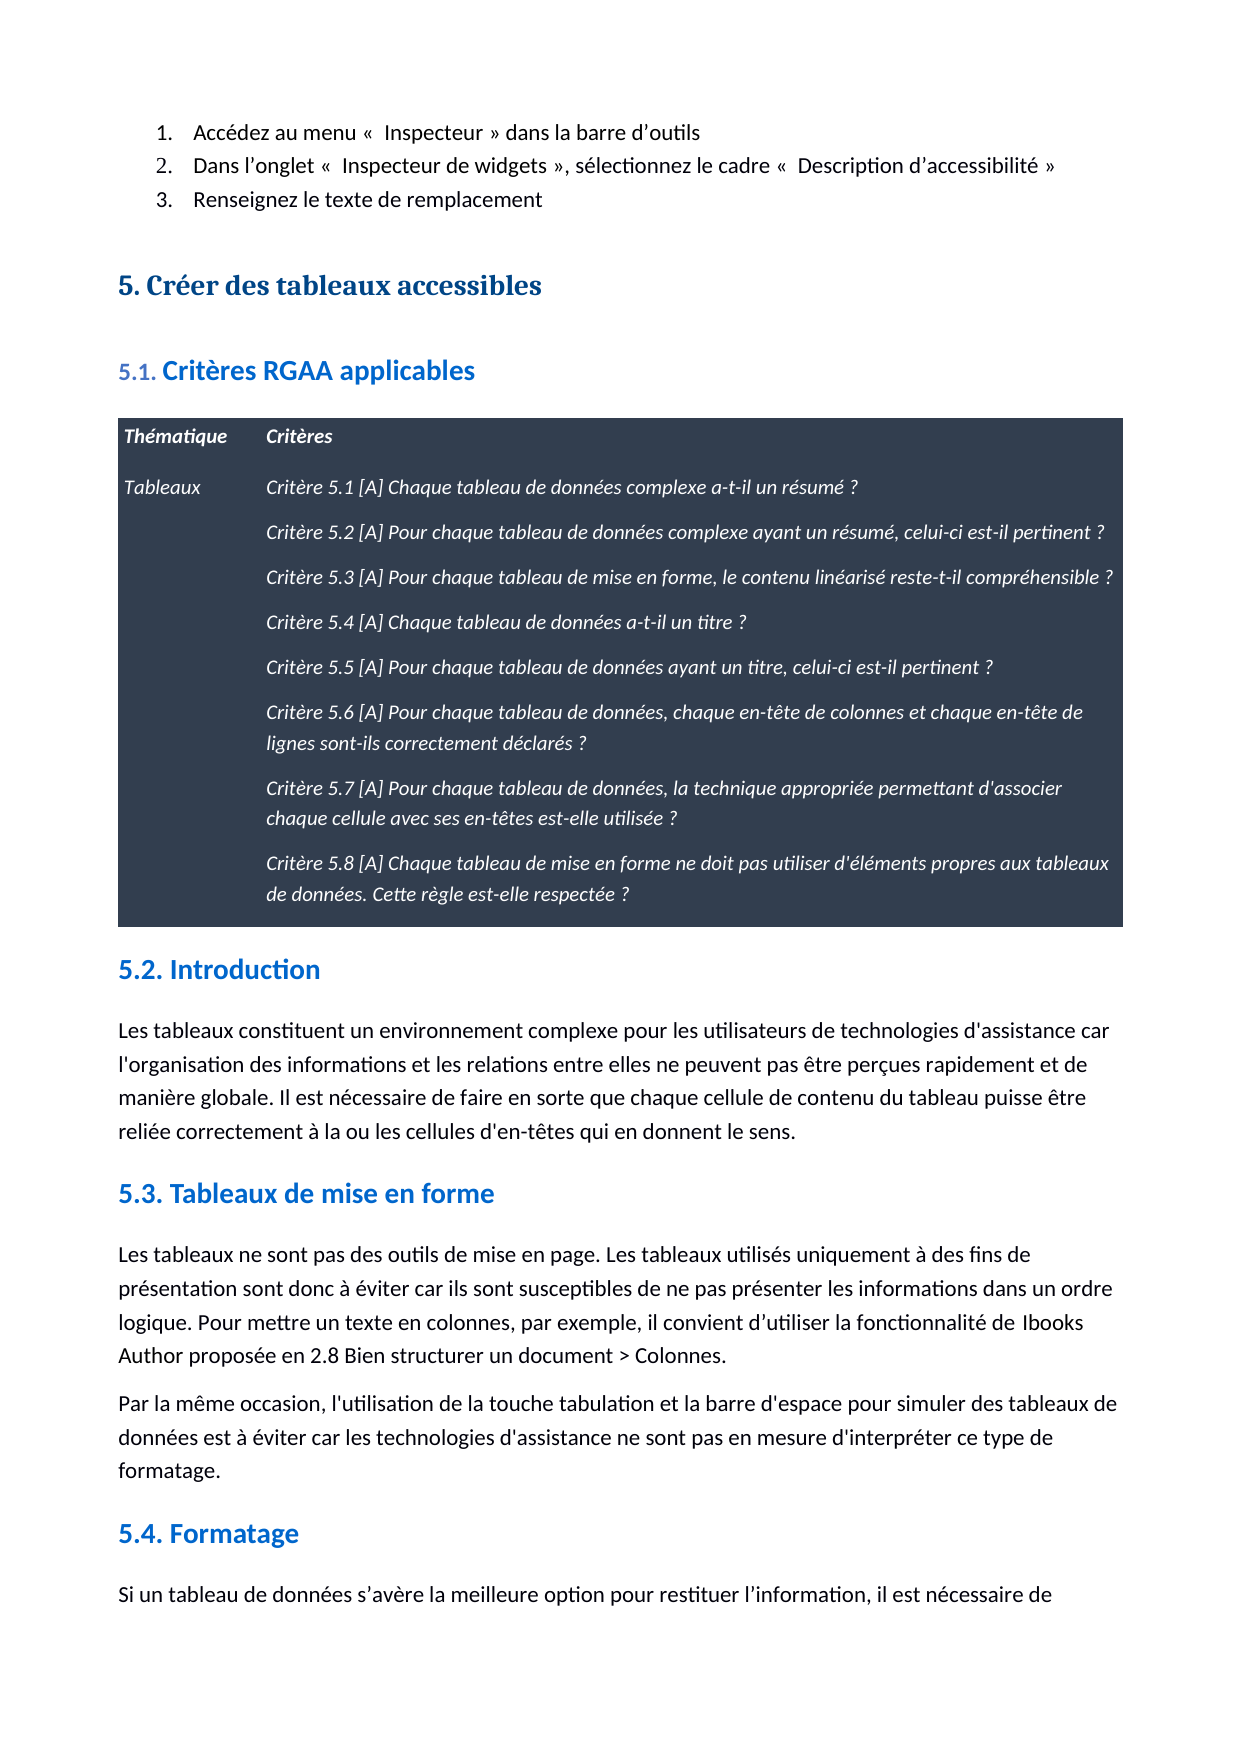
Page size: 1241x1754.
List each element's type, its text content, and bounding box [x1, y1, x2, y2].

table_cell Critère 5.1 [A] Chaque tableau de données complexe a-t-il un résumé ? Critère 5.2 [A] Pour chaque tableau de données complexe ayant un résumé, celui-ci est-il pertinent ? Critère 5.3 [A] Pour chaque tableau de mise en forme, le contenu linéarisé reste-t-il compréhensible ? Critère 5.4 [A] Chaque tableau de données a-t-il un titre ? Critère 5.5 [A] Pour chaque tableau de données ayant un titre, celui-ci est-il pertinent ? Critère 5.6 [A] Pour chaque tableau de données, chaque en-tête de colonnes et chaque en-tête de lignes sont-ils correctement déclarés ? Critère 5.7 [A] Pour chaque tableau de données, la technique appropriée permettant d'associer chaque cellule avec ses en-têtes est-elle utilisée ? Critère 5.8 [A] Chaque tableau de mise en forme ne doit pas utiliser d'éléments propres aux tableaux de données. Cette règle est-elle respectée ? [261, 469, 1123, 927]
list Renseignez le texte de remplacement [156, 185, 1122, 213]
table_header Critères [261, 418, 1123, 469]
table_cell Tableaux [118, 469, 261, 927]
subtitle 5. Créer des tableaux accessibles [118, 269, 1122, 302]
subtitle 5.1. Critères RGAA applicables [118, 352, 1122, 388]
subtitle 5.3. Tableaux de mise en forme [118, 1175, 1122, 1211]
table_header Thématique [118, 418, 261, 469]
text Par la même occasion, l'utilisation de la touche tabulation et la barre d'espace pour simuler des tableaux de données est à éviter car les technologies d'assistance ne sont pas en mesure d'interpréter ce type de formatage. [118, 1389, 1122, 1484]
subtitle 5.2. Introduction [118, 951, 1122, 987]
list Dans l’onglet « Inspecteur de widgets », sélectionnez le cadre « Description d’accessibilité » [156, 152, 1122, 180]
subtitle 5.4. Formatage [118, 1515, 1122, 1550]
text Les tableaux constituent un environnement complexe pour les utilisateurs de technologies d'assistance car l'organisation des informations et les relations entre elles ne peuvent pas être perçues rapidement et de manière globale. Il est nécessaire de faire en sorte que chaque cellule de contenu du tableau puisse être reliée correctement à la ou les cellules d'en-têtes qui en donnent le sens. [118, 1016, 1122, 1145]
text Les tableaux ne sont pas des outils de mise en page. Les tableaux utilisés uniquement à des fins de présentation sont donc à éviter car ils sont susceptibles de ne pas présenter les informations dans un ordre logique. Pour mettre un texte en colonnes, par exemple, il convient d’utiliser la fonctionnalité de Ibooks Author proposée en 2.8 Bien structurer un document > Colonnes. [118, 1241, 1122, 1369]
list Accédez au menu « Inspecteur » dans la barre d’outils [156, 118, 1122, 146]
text Si un tableau de données s’avère la meilleure option pour restituer l’information, il est nécessaire de [118, 1580, 1122, 1608]
